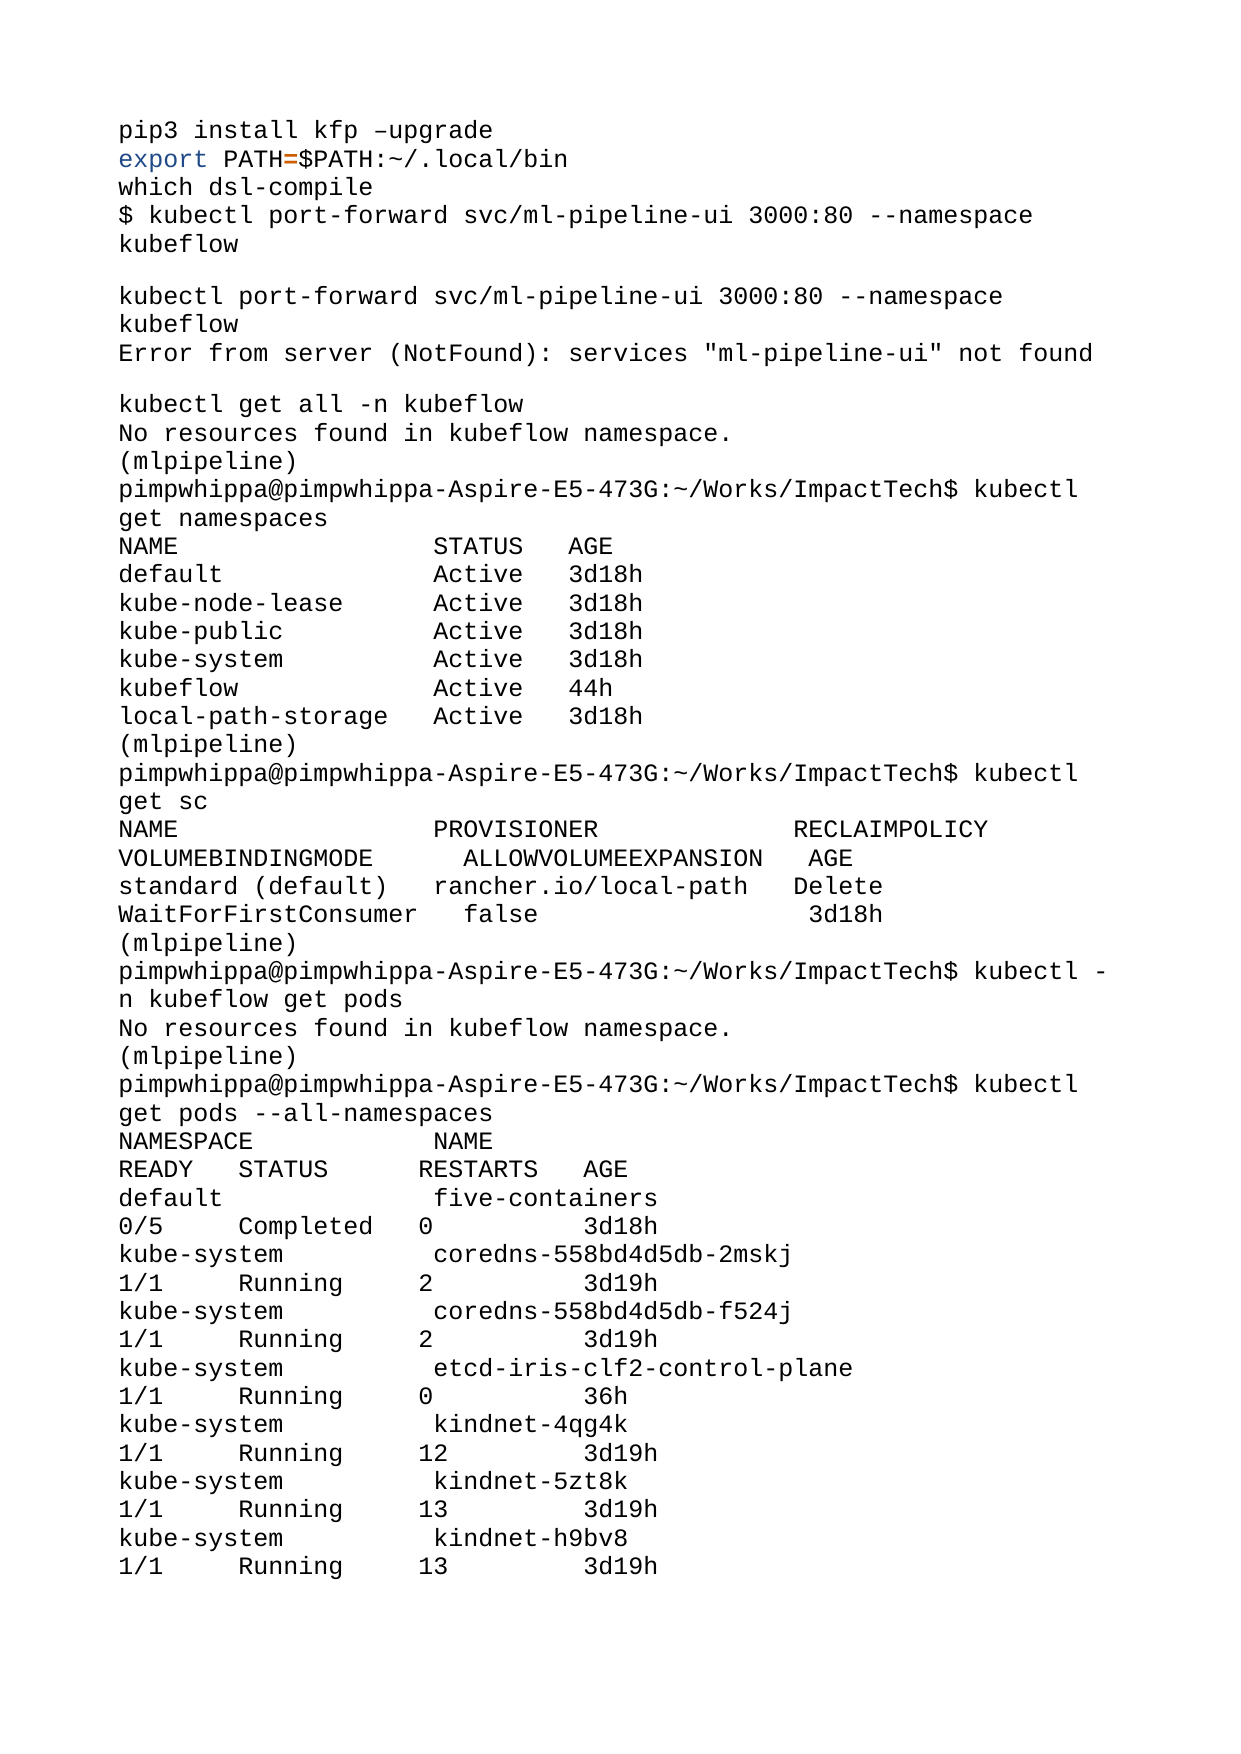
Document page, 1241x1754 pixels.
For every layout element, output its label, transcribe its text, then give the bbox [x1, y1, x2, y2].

text default five-containers 0/5 Completed 0 3d18h [118, 1185, 1122, 1242]
text kube-system Active 3d18h [118, 647, 1122, 675]
text kubectl port-forward svc/ml-pipeline-ui 3000:80 --namespace kubeflow [118, 283, 1122, 340]
text kube-system coredns-558bd4d5db-2mskj 1/1 Running 2 3d19h [118, 1242, 1122, 1299]
text NAME STATUS AGE [118, 534, 1122, 562]
text kube-system coredns-558bd4d5db-f524j 1/1 Running 2 3d19h [118, 1299, 1122, 1355]
text No resources found in kubeflow namespace. [118, 420, 1122, 449]
text (mlpipeline) pimpwhippa@pimpwhippa-Aspire-E5-473G:~/Works/ImpactTech$ kubectl get sc [118, 732, 1122, 817]
text (mlpipeline) pimpwhippa@pimpwhippa-Aspire-E5-473G:~/Works/ImpactTech$ kubectl get pods --all-namespaces [118, 1044, 1122, 1129]
text NAMESPACE NAME READY STATUS RESTARTS AGE [118, 1129, 1122, 1185]
text kubeflow Active 44h [118, 675, 1122, 704]
text kube-system kindnet-5zt8k 1/1 Running 13 3d19h [118, 1469, 1122, 1525]
text default Active 3d18h [118, 562, 1122, 590]
text (mlpipeline) pimpwhippa@pimpwhippa-Aspire-E5-473G:~/Works/ImpactTech$ kubectl -n kubeflow get pods [118, 930, 1122, 1015]
text kube-system kindnet-4qg4k 1/1 Running 12 3d19h [118, 1412, 1122, 1469]
text kube-system kindnet-h9bv8 1/1 Running 13 3d19h [118, 1525, 1122, 1582]
text (mlpipeline) pimpwhippa@pimpwhippa-Aspire-E5-473G:~/Works/ImpactTech$ kubectl get namespaces [118, 449, 1122, 534]
text NAME PROVISIONER RECLAIMPOLICY VOLUMEBINDINGMODE ALLOWVOLUMEEXPANSION AGE [118, 817, 1122, 874]
text No resources found in kubeflow namespace. [118, 1015, 1122, 1044]
text standard (default) rancher.io/local-path Delete WaitForFirstConsumer false 3d18h [118, 874, 1122, 930]
text export PATH=$PATH:~/.local/bin [118, 146, 1122, 175]
text kube-public Active 3d18h [118, 619, 1122, 647]
text Error from server (NotFound): services "ml-pipeline-ui" not found [118, 340, 1122, 368]
text $ kubectl port-forward svc/ml-pipeline-ui 3000:80 --namespace kubeflow [118, 203, 1122, 260]
text kube-node-lease Active 3d18h [118, 590, 1122, 619]
text which dsl-compile [118, 175, 1122, 203]
text kube-system etcd-iris-clf2-control-plane 1/1 Running 0 36h [118, 1355, 1122, 1412]
text local-path-storage Active 3d18h [118, 704, 1122, 732]
text pip3 install kfp –upgrade [118, 118, 1122, 146]
text kubectl get all -n kubeflow [118, 392, 1122, 420]
